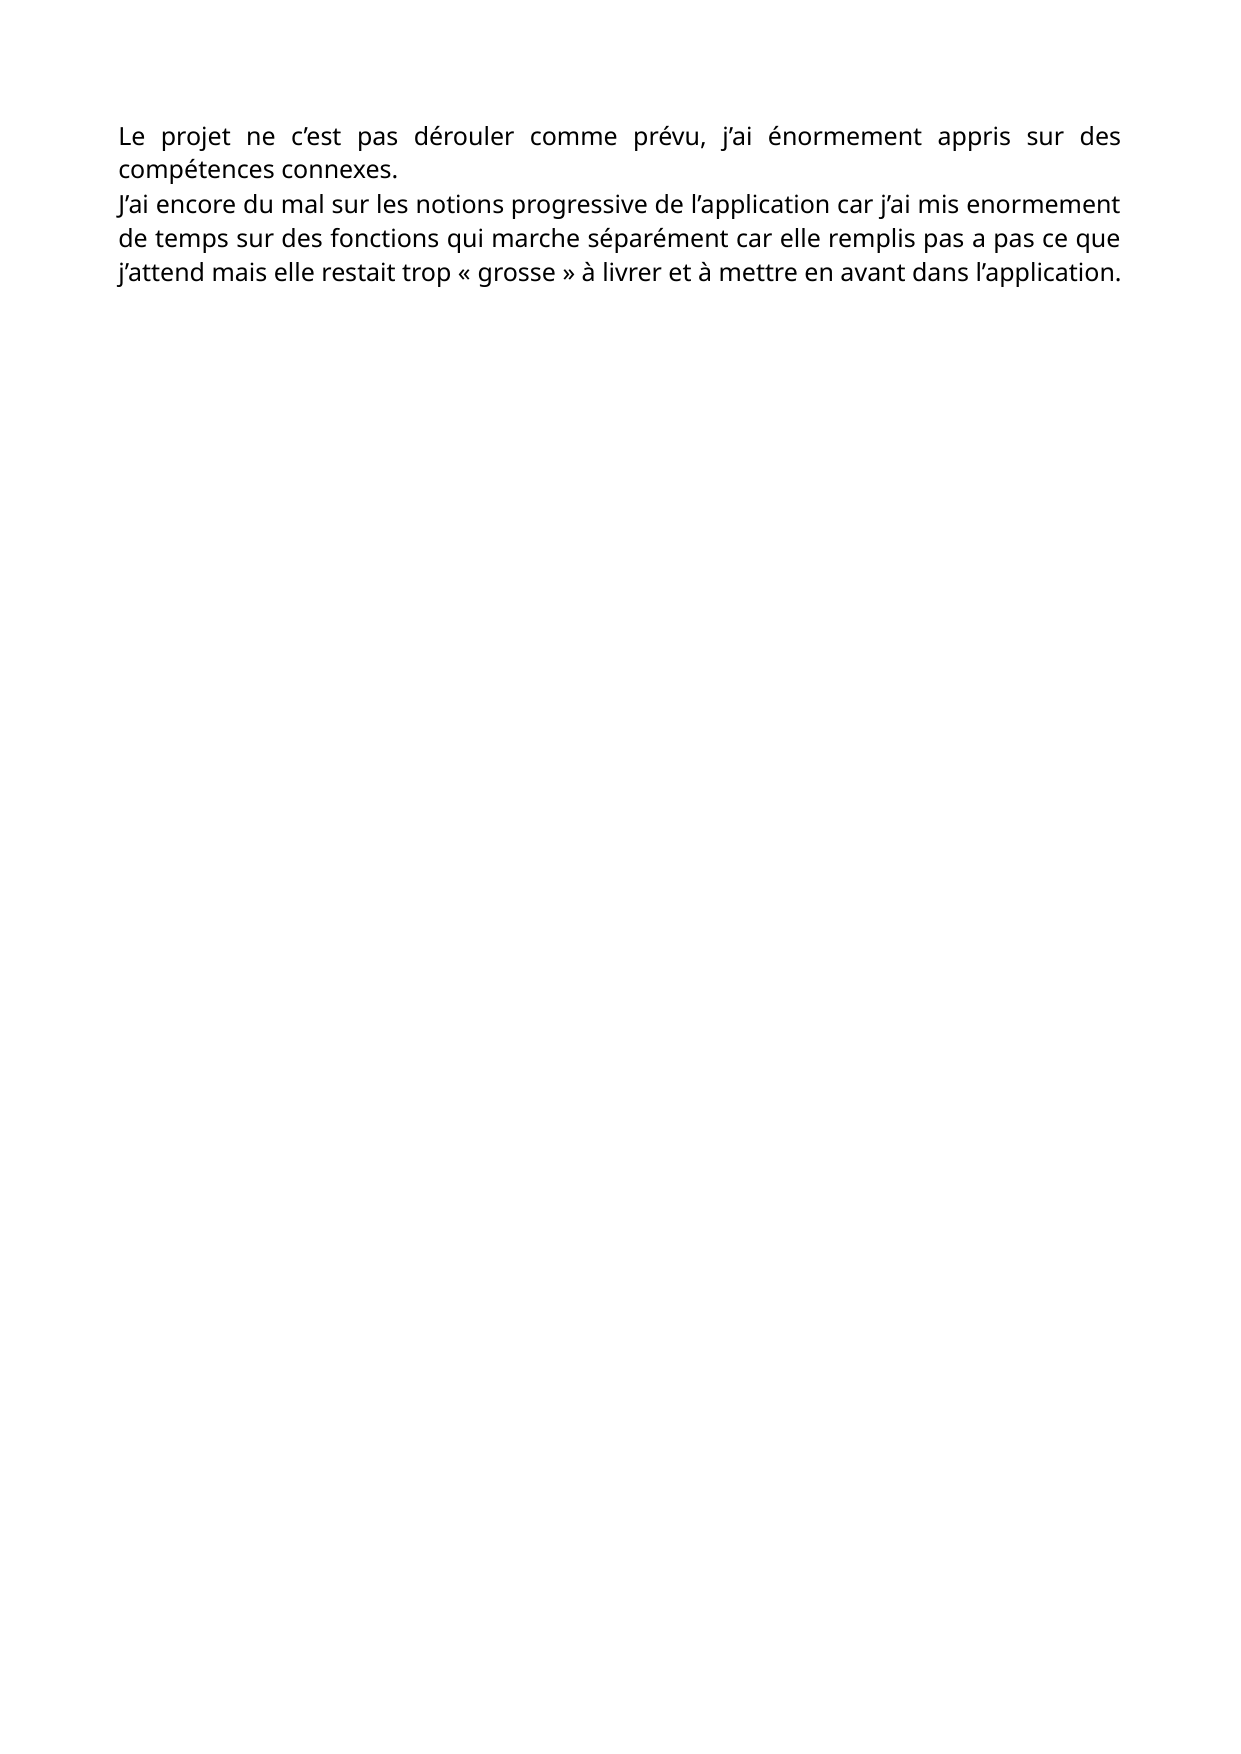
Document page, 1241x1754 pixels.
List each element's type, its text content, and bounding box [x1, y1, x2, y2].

text Le projet ne c’est pas dérouler comme prévu, j’ai énormement appris sur des compétences connexes. [118, 118, 1122, 186]
text J’ai encore du mal sur les notions progressive de l’application car j’ai mis enormement de temps sur des fonctions qui marche séparément car elle remplis pas a pas ce que j’attend mais elle restait trop « grosse » à livrer et à mettre en avant dans l’application. [118, 186, 1122, 288]
